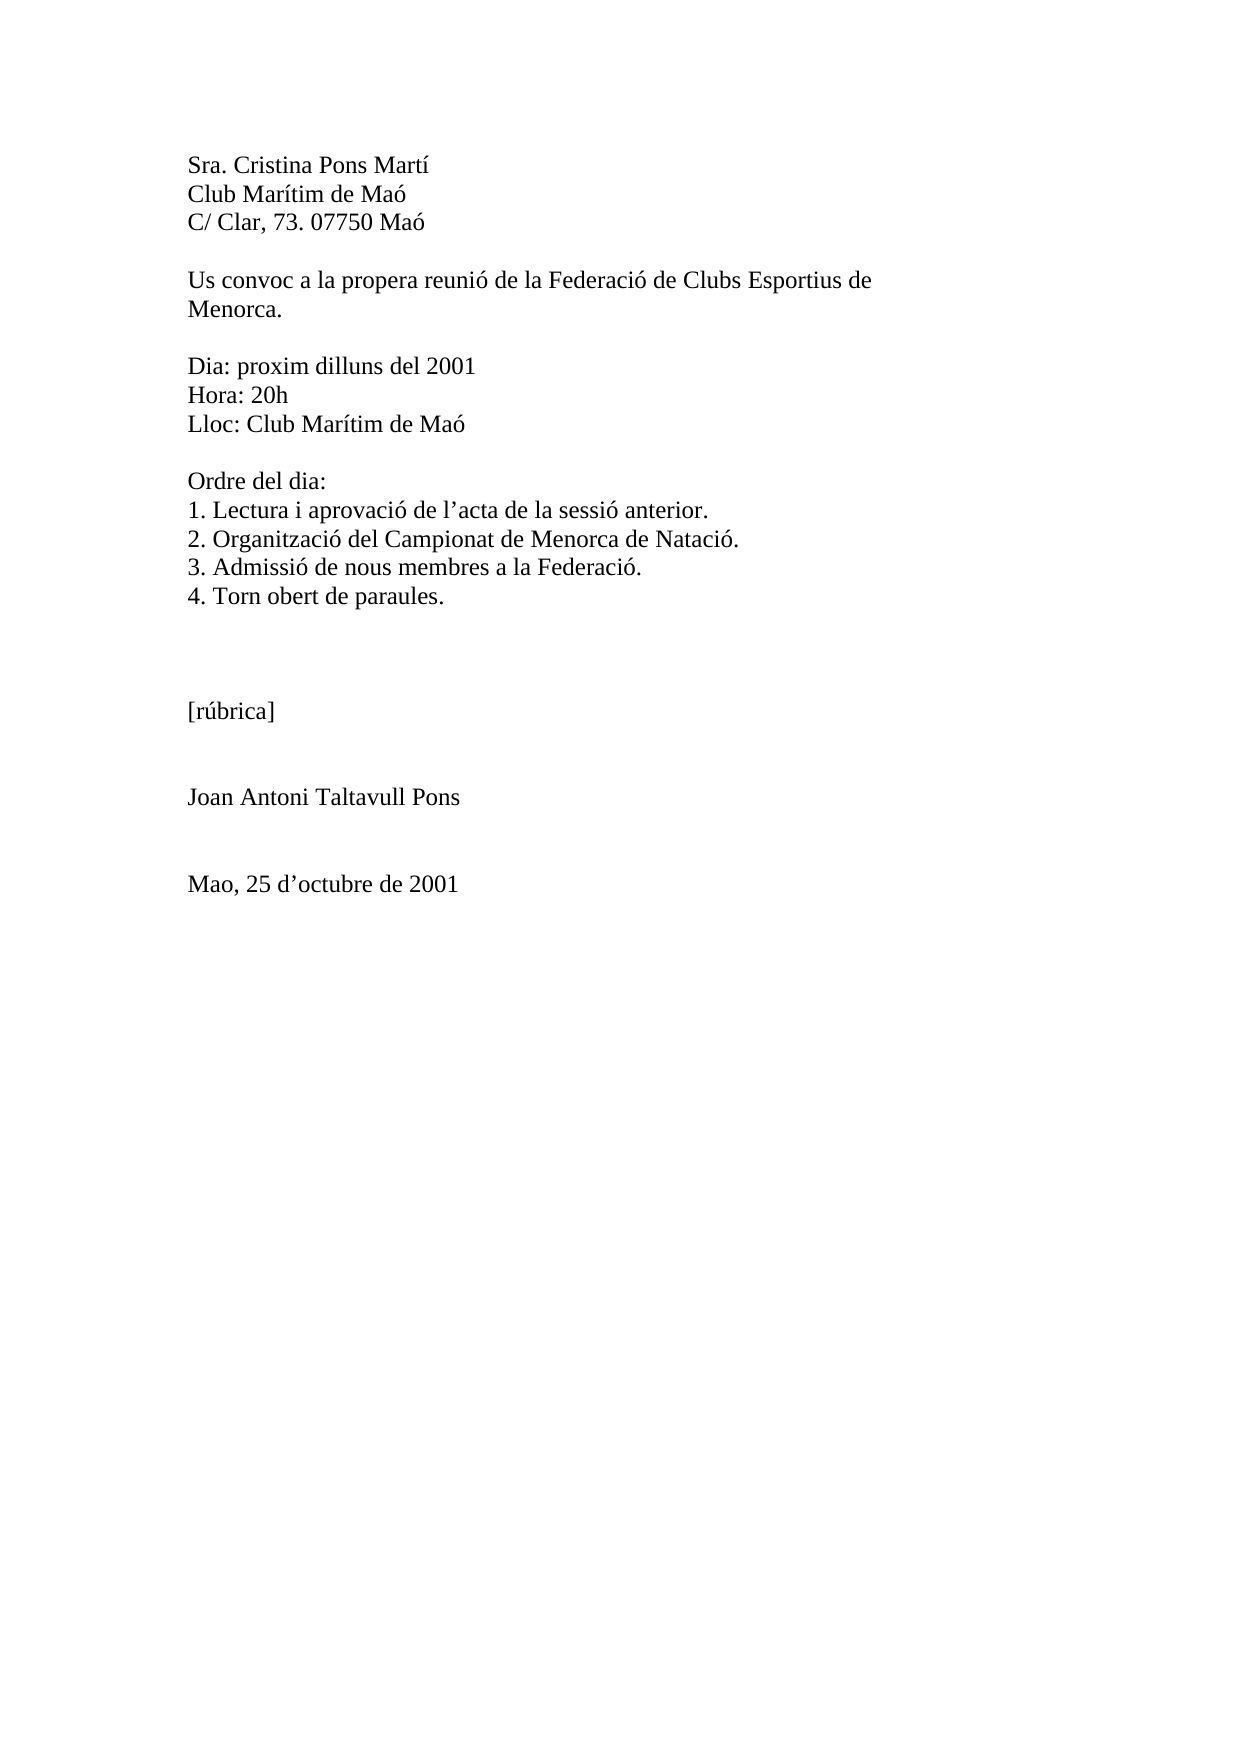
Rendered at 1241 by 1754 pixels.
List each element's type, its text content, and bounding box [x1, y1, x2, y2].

text Joan Antoni Taltavull Pons [187, 782, 1053, 811]
text Hora: 20h [187, 380, 1053, 409]
text Dia: proxim dilluns del 2001 [187, 351, 1053, 380]
text 1. Lectura i aprovació de l’acta de la sessió anterior. [187, 495, 1053, 524]
text 2. Organització del Campionat de Menorca de Natació. [187, 524, 1053, 552]
text 3. Admissió de nous membres a la Federació. [187, 552, 1053, 581]
text Club Marítim de Maó [187, 179, 1053, 207]
text Lloc: Club Marítim de Maó [187, 409, 1053, 437]
text Sra. Cristina Pons Martí [187, 150, 1053, 179]
text Menorca. [187, 294, 1053, 322]
text Mao, 25 d’octubre de 2001 [187, 869, 1053, 897]
text Us convoc a la propera reunió de la Federació de Clubs Esportius de [187, 265, 1053, 294]
text C/ Clar, 73. 07750 Maó [187, 207, 1053, 236]
text [rúbrica] [187, 696, 1053, 725]
text Ordre del dia: [187, 466, 1053, 495]
text 4. Torn obert de paraules. [187, 581, 1053, 610]
